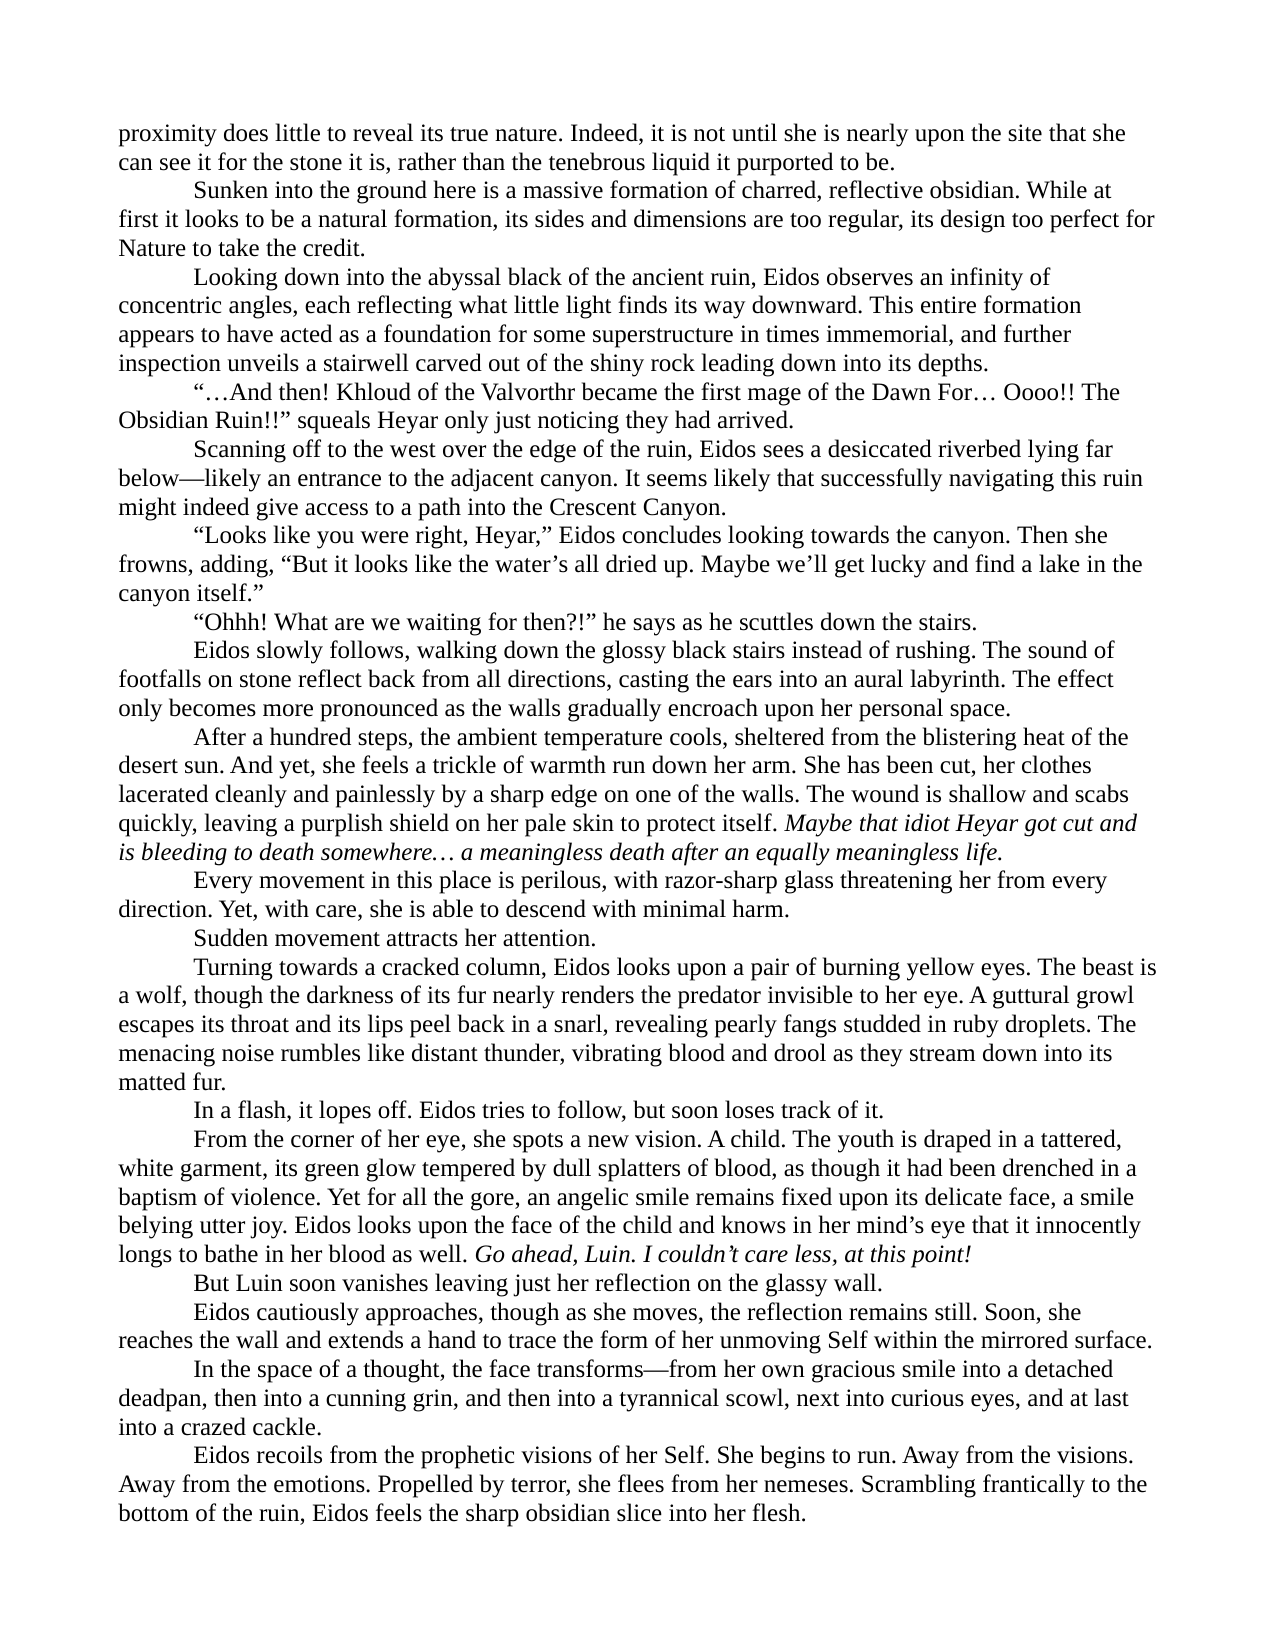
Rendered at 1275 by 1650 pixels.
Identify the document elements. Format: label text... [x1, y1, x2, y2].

text Eidos cautiously approaches, though as she moves, the reflection remains still. Soon, she reaches the wall and extends a hand to trace the form of her unmoving Self within the mirrored surface. [118, 1297, 1157, 1354]
text Looking down into the abyssal black of the ancient ruin, Eidos observes an infinity of concentric angles, each reflecting what little light finds its way downward. This entire formation appears to have acted as a foundation for some superstructure in times immemorial, and further inspection unveils a stairwell carved out of the shiny rock leading down into its depths. [118, 262, 1157, 377]
text proximity does little to reveal its true nature. Indeed, it is not until she is nearly upon the site that she can see it for the stone it is, rather than the tenebrous liquid it purported to be. [118, 118, 1157, 176]
text Eidos recoils from the prophetic visions of her Self. She begins to run. Away from the visions. Away from the emotions. Propelled by terror, she flees from her nemeses. Scrambling frantically to the bottom of the ruin, Eidos feels the sharp obsidian slice into her flesh. [118, 1441, 1157, 1527]
text But Luin soon vanishes leaving just her reflection on the glassy wall. [118, 1268, 1157, 1297]
text “Looks like you were right, Heyar,” Eidos concludes looking towards the canyon. Then she frowns, adding, “But it looks like the water’s all dried up. Maybe we’ll get lucky and find a lake in the canyon itself.” [118, 521, 1157, 607]
text Every movement in this place is perilous, with razor-sharp glass threatening her from every direction. Yet, with care, she is able to descend with minimal harm. [118, 866, 1157, 923]
text After a hundred steps, the ambient temperature cools, sheltered from the blistering heat of the desert sun. And yet, she feels a trickle of warmth run down her arm. She has been cut, her clothes lacerated cleanly and painlessly by a sharp edge on one of the walls. The wound is shallow and scabs quickly, leaving a purplish shield on her pale skin to protect itself. Maybe that idiot Heyar got cut and is bleeding to death somewhere… a meaningless death after an equally meaningless life. [118, 722, 1157, 866]
text Scanning off to the west over the edge of the ruin, Eidos sees a desiccated riverbed lying far below—likely an entrance to the adjacent canyon. It seems likely that successfully navigating this ruin might indeed give access to a path into the Crescent Canyon. [118, 434, 1157, 521]
text In a flash, it lopes off. Eidos tries to follow, but soon loses track of it. [118, 1096, 1157, 1124]
text “…And then! Khloud of the Valvorthr became the first mage of the Dawn For… Oooo!! The Obsidian Ruin!!” squeals Heyar only just noticing they had arrived. [118, 377, 1157, 434]
text Sunken into the ground here is a massive formation of charred, reflective obsidian. While at first it looks to be a natural formation, its sides and dimensions are too regular, its design too perfect for Nature to take the credit. [118, 176, 1157, 262]
text In the space of a thought, the face transforms—from her own gracious smile into a detached deadpan, then into a cunning grin, and then into a tyrannical scowl, next into curious eyes, and at last into a crazed cackle. [118, 1354, 1157, 1441]
text Turning towards a cracked column, Eidos looks upon a pair of burning yellow eyes. The beast is a wolf, though the darkness of its fur nearly renders the predator invisible to her eye. A guttural growl escapes its throat and its lips peel back in a snarl, revealing pearly fangs studded in ruby droplets. The menacing noise rumbles like distant thunder, vibrating blood and drool as they stream down into its matted fur. [118, 952, 1157, 1096]
text Sudden movement attracts her attention. [118, 923, 1157, 952]
text From the corner of her eye, she spots a new vision. A child. The youth is draped in a tattered, white garment, its green glow tempered by dull splatters of blood, as though it had been drenched in a baptism of violence. Yet for all the gore, an angelic smile remains fixed upon its delicate face, a smile belying utter joy. Eidos looks upon the face of the child and knows in her mind’s eye that it innocently longs to bathe in her blood as well. Go ahead, Luin. I couldn’t care less, at this point! [118, 1124, 1157, 1268]
text “Ohhh! What are we waiting for then?!” he says as he scuttles down the stairs. [118, 607, 1157, 636]
text Eidos slowly follows, walking down the glossy black stairs instead of rushing. The sound of footfalls on stone reflect back from all directions, casting the ears into an aural labyrinth. The effect only becomes more pronounced as the walls gradually encroach upon her personal space. [118, 636, 1157, 722]
